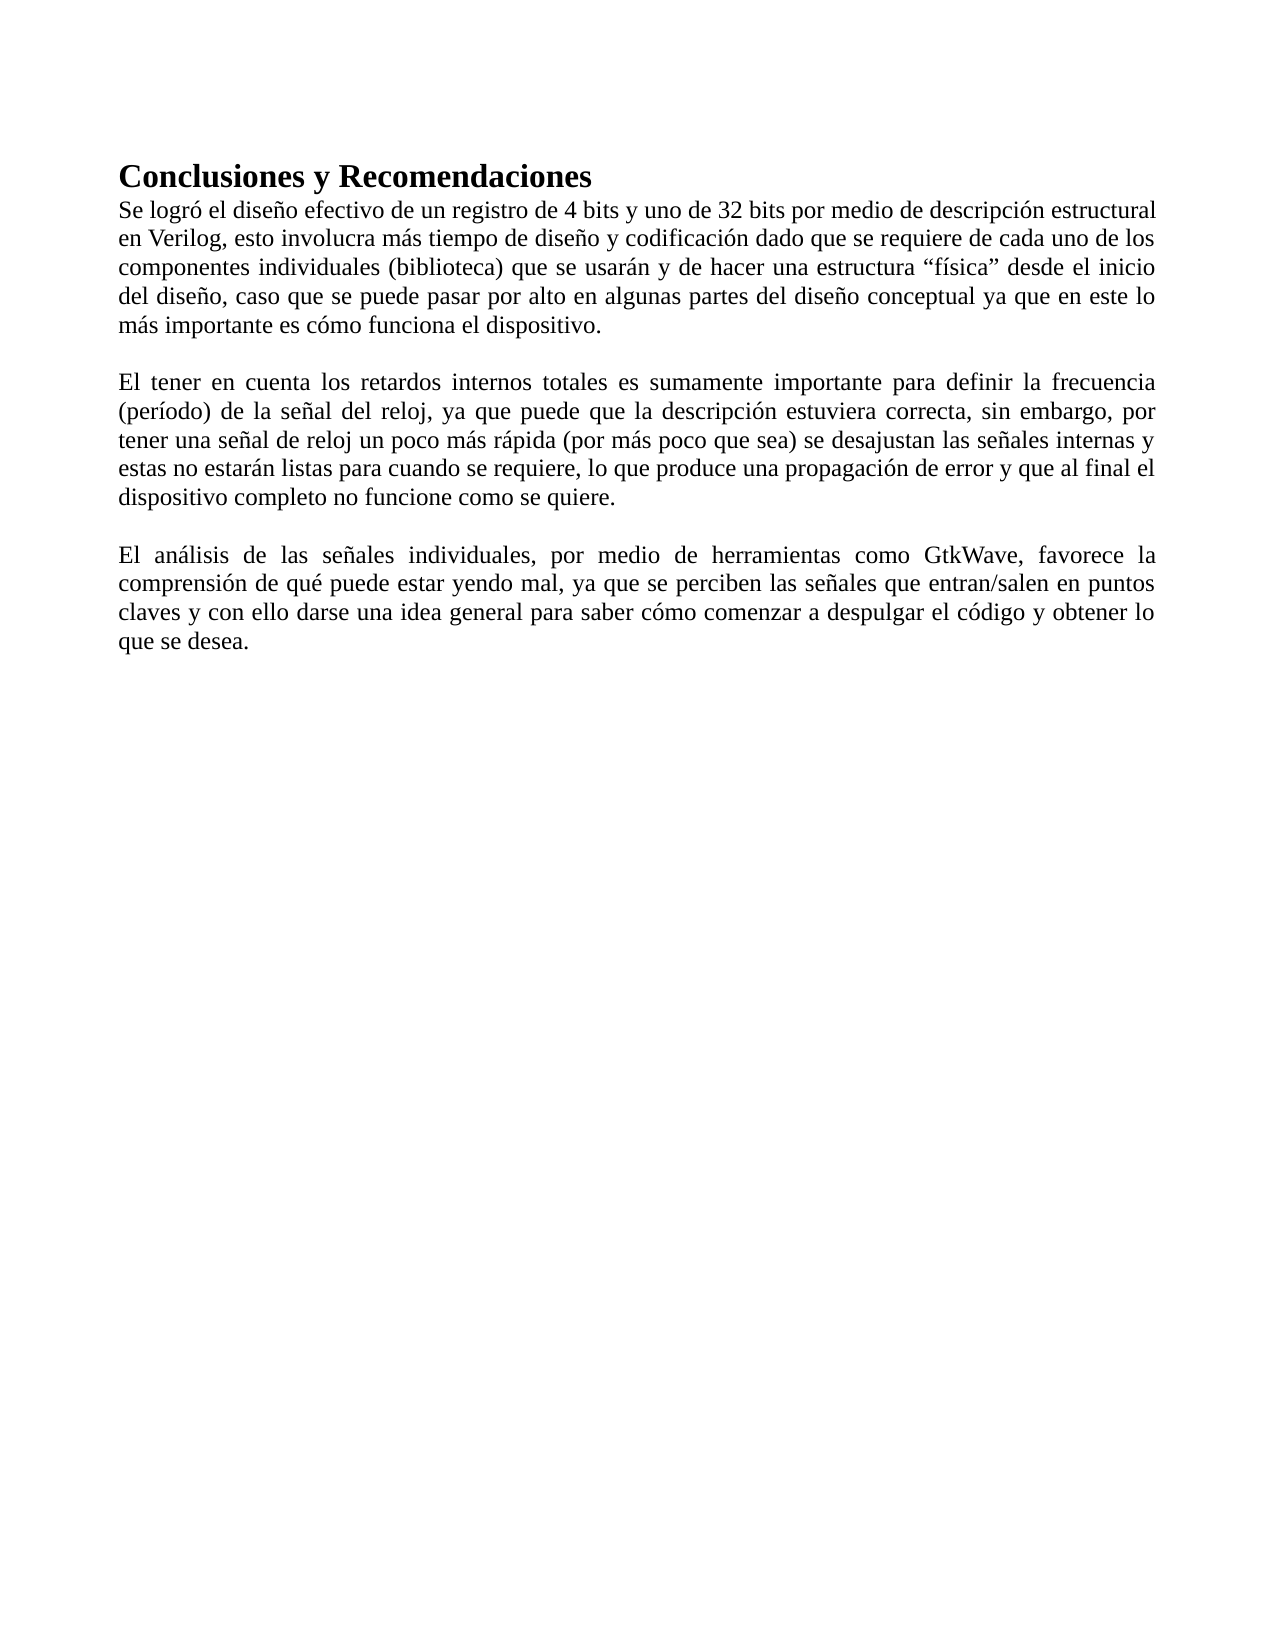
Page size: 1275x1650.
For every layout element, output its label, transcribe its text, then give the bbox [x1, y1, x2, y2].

text Conclusiones y Recomendaciones [118, 156, 1157, 195]
text El tener en cuenta los retardos internos totales es sumamente importante para definir la frecuencia (período) de la señal del reloj, ya que puede que la descripción estuviera correcta, sin embargo, por tener una señal de reloj un poco más rápida (por más poco que sea) se desajustan las señales internas y estas no estarán listas para cuando se requiere, lo que produce una propagación de error y que al final el dispositivo completo no funcione como se quiere. [118, 367, 1157, 511]
text Se logró el diseño efectivo de un registro de 4 bits y uno de 32 bits por medio de descripción estructural en Verilog, esto involucra más tiempo de diseño y codificación dado que se requiere de cada uno de los componentes individuales (biblioteca) que se usarán y de hacer una estructura “física” desde el inicio del diseño, caso que se puede pasar por alto en algunas partes del diseño conceptual ya que en este lo más importante es cómo funciona el dispositivo. [118, 195, 1157, 338]
text El análisis de las señales individuales, por medio de herramientas como GtkWave, favorece la comprensión de qué puede estar yendo mal, ya que se perciben las señales que entran/salen en puntos claves y con ello darse una idea general para saber cómo comenzar a despulgar el código y obtener lo que se desea. [118, 540, 1157, 655]
